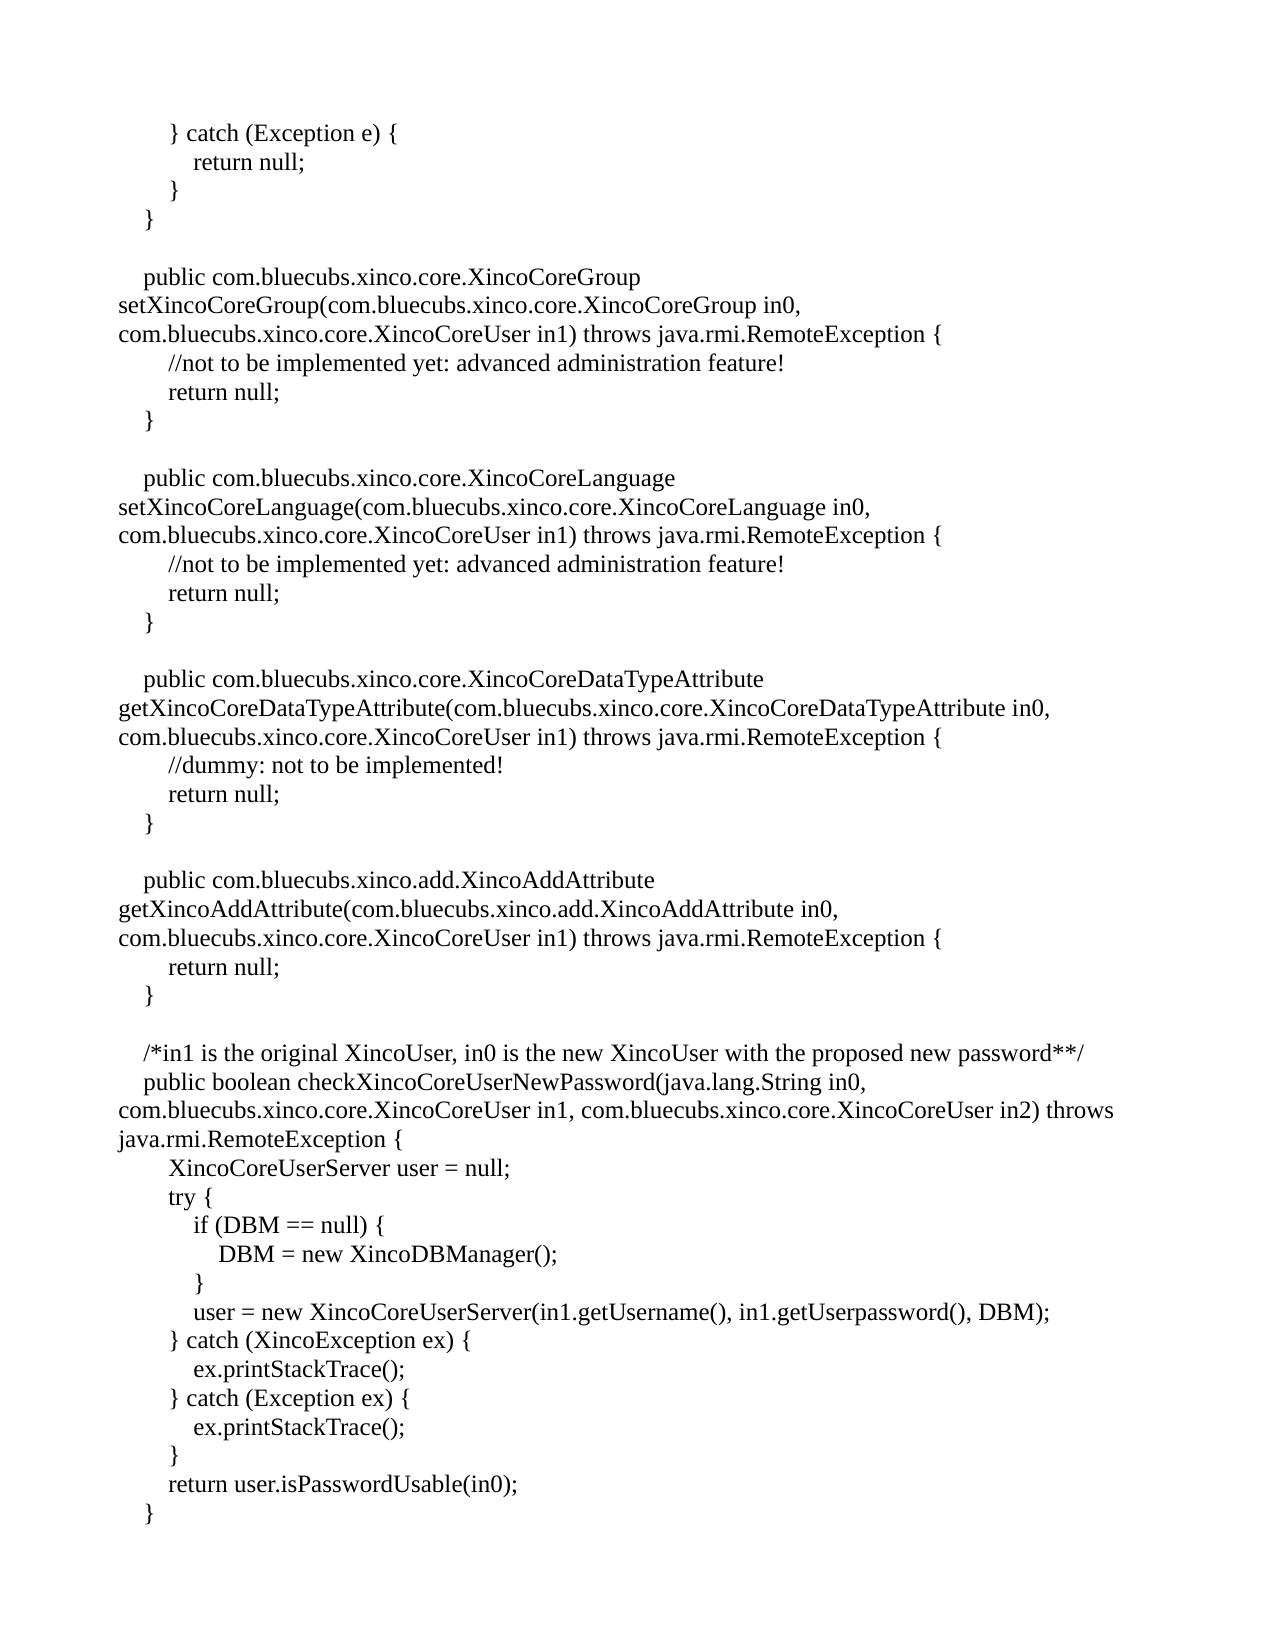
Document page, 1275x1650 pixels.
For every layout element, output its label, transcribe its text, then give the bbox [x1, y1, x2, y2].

text //not to be implemented yet: advanced administration feature! [118, 549, 1157, 578]
text } [118, 176, 1157, 204]
text user = new XincoCoreUserServer(in1.getUsername(), in1.getUserpassword(), DBM); [118, 1297, 1157, 1326]
text public com.bluecubs.xinco.add.XincoAddAttribute getXincoAddAttribute(com.bluecubs.xinco.add.XincoAddAttribute in0, com.bluecubs.xinco.core.XincoCoreUser in1) throws java.rmi.RemoteException { [118, 866, 1157, 952]
text return null; [118, 578, 1157, 607]
text } catch (Exception ex) { [118, 1383, 1157, 1412]
text try { [118, 1182, 1157, 1211]
text return null; [118, 377, 1157, 406]
text if (DBM == null) { [118, 1211, 1157, 1239]
text public com.bluecubs.xinco.core.XincoCoreLanguage setXincoCoreLanguage(com.bluecubs.xinco.core.XincoCoreLanguage in0, com.bluecubs.xinco.core.XincoCoreUser in1) throws java.rmi.RemoteException { [118, 463, 1157, 549]
text XincoCoreUserServer user = null; [118, 1153, 1157, 1182]
text //not to be implemented yet: advanced administration feature! [118, 348, 1157, 377]
text public com.bluecubs.xinco.core.XincoCoreDataTypeAttribute getXincoCoreDataTypeAttribute(com.bluecubs.xinco.core.XincoCoreDataTypeAttribute in0, com.bluecubs.xinco.core.XincoCoreUser in1) throws java.rmi.RemoteException { [118, 664, 1157, 751]
text return null; [118, 147, 1157, 176]
text /*in1 is the original XincoUser, in0 is the new XincoUser with the proposed new password**/ [118, 1038, 1157, 1067]
text } [118, 808, 1157, 837]
text } [118, 1441, 1157, 1469]
text ex.printStackTrace(); [118, 1354, 1157, 1383]
text } [118, 1498, 1157, 1527]
text } [118, 406, 1157, 434]
text return null; [118, 952, 1157, 981]
text } catch (Exception e) { [118, 118, 1157, 147]
text } [118, 204, 1157, 233]
text return null; [118, 779, 1157, 808]
text } [118, 1268, 1157, 1297]
text public boolean checkXincoCoreUserNewPassword(java.lang.String in0, com.bluecubs.xinco.core.XincoCoreUser in1, com.bluecubs.xinco.core.XincoCoreUser in2) throws java.rmi.RemoteException { [118, 1067, 1157, 1153]
text return user.isPasswordUsable(in0); [118, 1469, 1157, 1498]
text } [118, 981, 1157, 1009]
text DBM = new XincoDBManager(); [118, 1239, 1157, 1268]
text //dummy: not to be implemented! [118, 751, 1157, 779]
text } catch (XincoException ex) { [118, 1326, 1157, 1354]
text } [118, 607, 1157, 636]
text public com.bluecubs.xinco.core.XincoCoreGroup setXincoCoreGroup(com.bluecubs.xinco.core.XincoCoreGroup in0, com.bluecubs.xinco.core.XincoCoreUser in1) throws java.rmi.RemoteException { [118, 262, 1157, 348]
text ex.printStackTrace(); [118, 1412, 1157, 1441]
